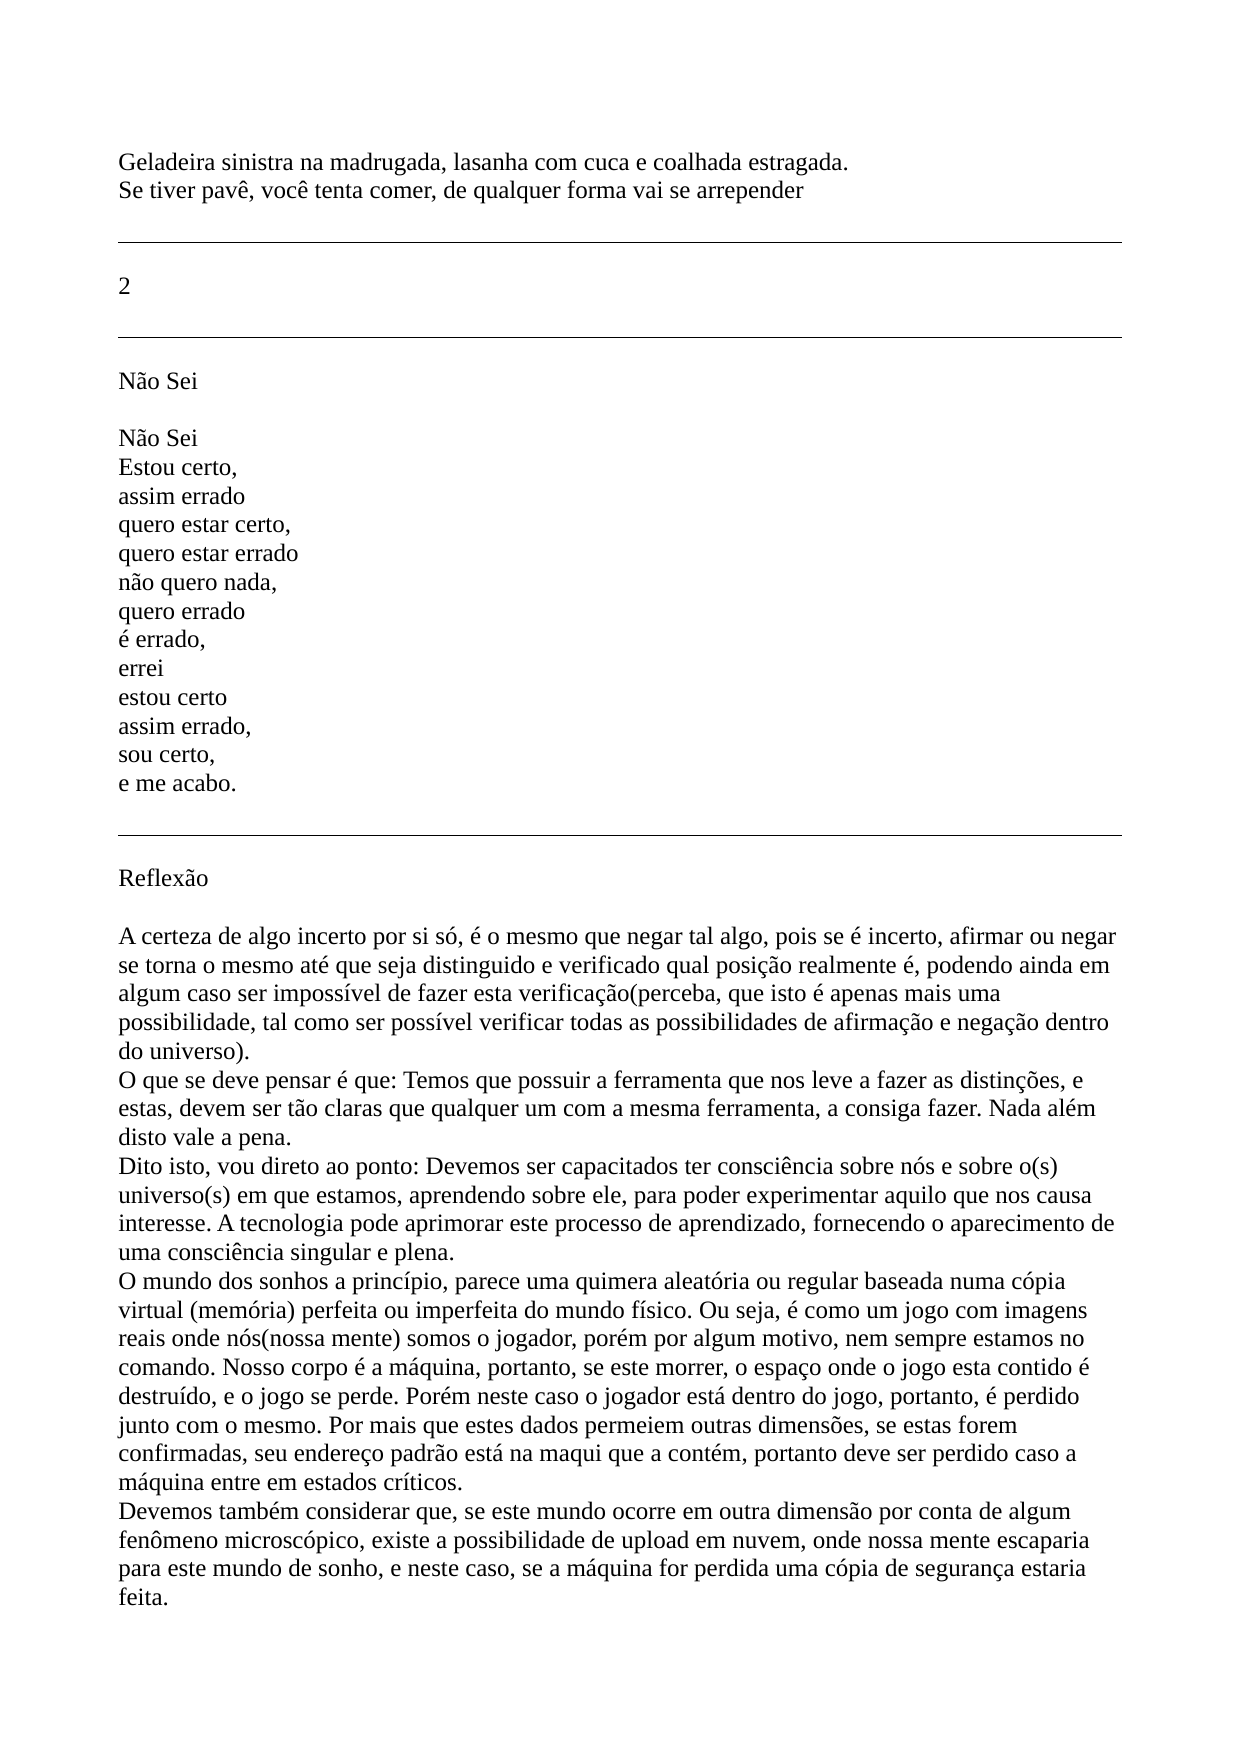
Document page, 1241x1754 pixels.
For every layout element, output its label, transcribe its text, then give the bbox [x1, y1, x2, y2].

text Se tiver pavê, você tenta comer, de qualquer forma vai se arrepender [118, 176, 1122, 204]
text A certeza de algo incerto por si só, é o mesmo que negar tal algo, pois se é incerto, afirmar ou negar se torna o mesmo até que seja distinguido e verificado qual posição realmente é, podendo ainda em algum caso ser impossível de fazer esta verificação(perceba, que isto é apenas mais uma possibilidade, tal como ser possível verificar todas as possibilidades de afirmação e negação dentro do universo). O que se deve pensar é que: Temos que possuir a ferramenta que nos leve a fazer as distinções, e estas, devem ser tão claras que qualquer um com a mesma ferramenta, a consiga fazer. Nada além disto vale a pena. Dito isto, vou direto ao ponto: Devemos ser capacitados ter consciência sobre nós e sobre o(s) universo(s) em que estamos, aprendendo sobre ele, para poder experimentar aquilo que nos causa interesse. A tecnologia pode aprimorar este processo de aprendizado, fornecendo o aparecimento de uma consciência singular e plena. O mundo dos sonhos a princípio, parece uma quimera aleatória ou regular baseada numa cópia virtual (memória) perfeita ou imperfeita do mundo físico. Ou seja, é como um jogo com imagens reais onde nós(nossa mente) somos o jogador, porém por algum motivo, nem sempre estamos no comando. Nosso corpo é a máquina, portanto, se este morrer, o espaço onde o jogo esta contido é destruído, e o jogo se perde. Porém neste caso o jogador está dentro do jogo, portanto, é perdido junto com o mesmo. Por mais que estes dados permeiem outras dimensões, se estas forem confirmadas, seu endereço padrão está na maqui que a contém, portanto deve ser perdido caso a máquina entre em estados críticos. Devemos também considerar que, se este mundo ocorre em outra dimensão por conta de algum fenômeno microscópico, existe a possibilidade de upload em nuvem, onde nossa mente escaparia para este mundo de sonho, e neste caso, se a máquina for perdida uma cópia de segurança estaria feita. [118, 921, 1122, 1611]
text 2 [118, 271, 1122, 299]
text Não Sei [118, 366, 1122, 394]
text Não Sei [118, 423, 1122, 452]
text Reflexão [118, 863, 1122, 892]
text Estou certo, assim errado quero estar certo, quero estar errado não quero nada, quero errado é errado, errei estou certo assim errado, sou certo, e me acabo. [118, 452, 1122, 797]
text Geladeira sinistra na madrugada, lasanha com cuca e coalhada estragada. [118, 147, 1122, 176]
